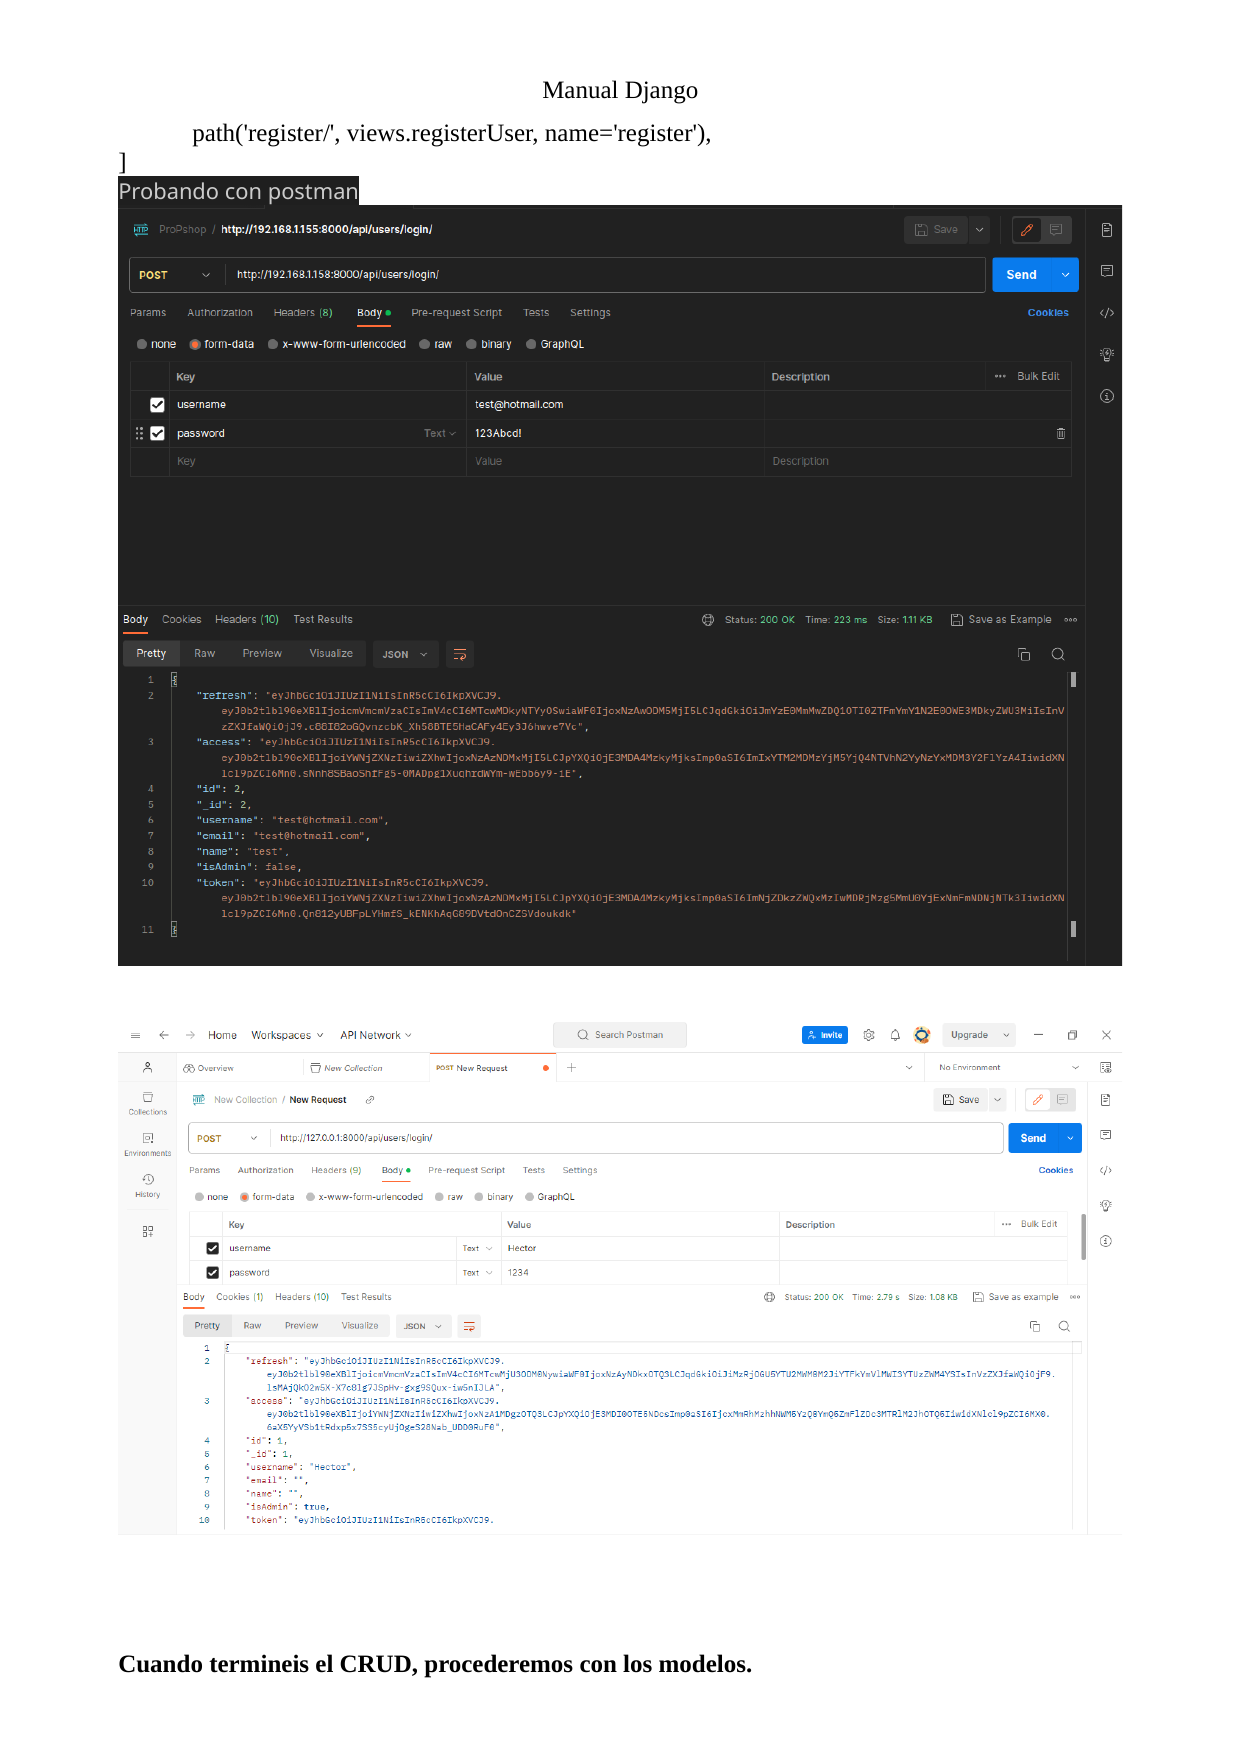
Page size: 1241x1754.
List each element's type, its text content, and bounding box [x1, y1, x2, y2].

text ] [118, 147, 1122, 176]
text path('register/', views.registerUser, name='register'), [118, 118, 1122, 147]
text Cuando termineis el CRUD, procederemos con los modelos. [118, 1649, 1122, 1678]
text Probando con postman [118, 176, 1122, 205]
